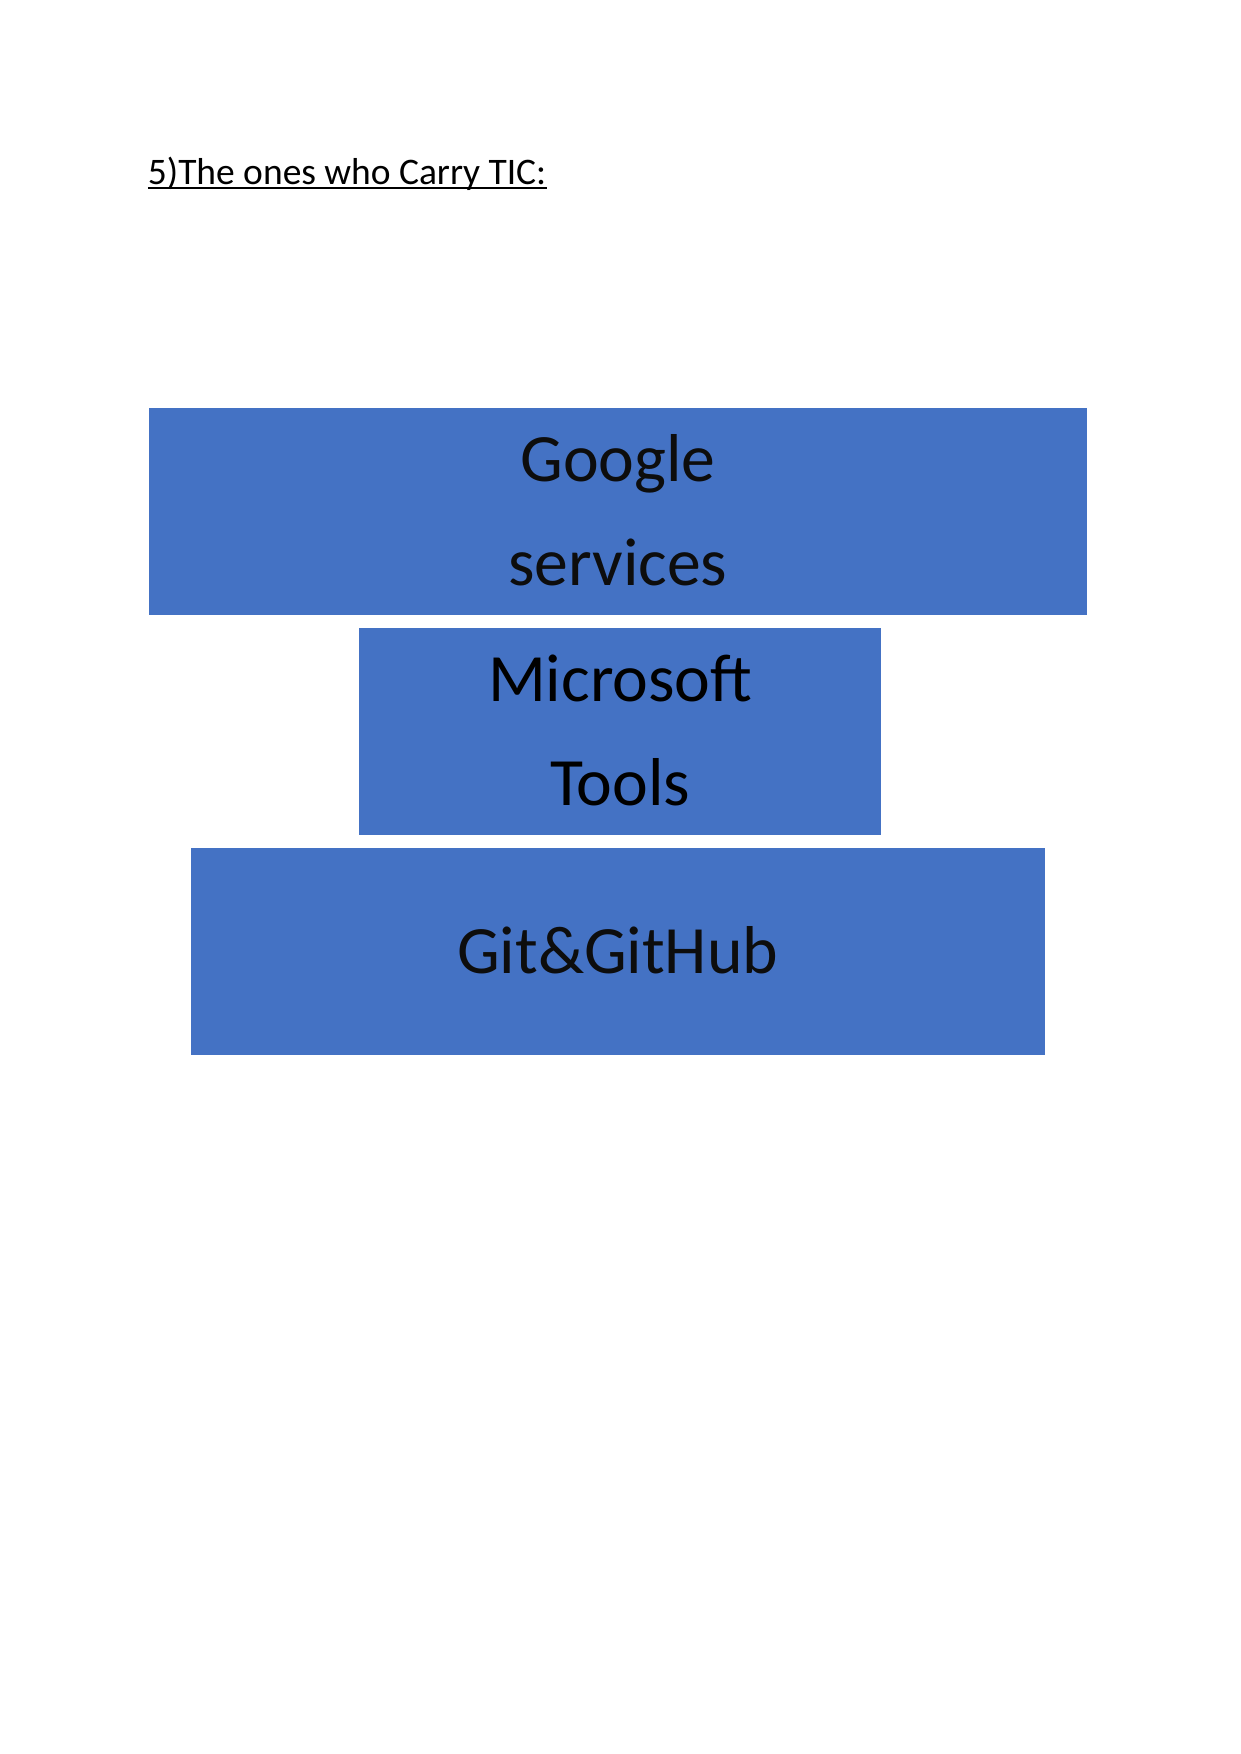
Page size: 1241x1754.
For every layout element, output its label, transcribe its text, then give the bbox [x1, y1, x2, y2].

text 5)The ones who Carry TIC: [148, 148, 1093, 193]
